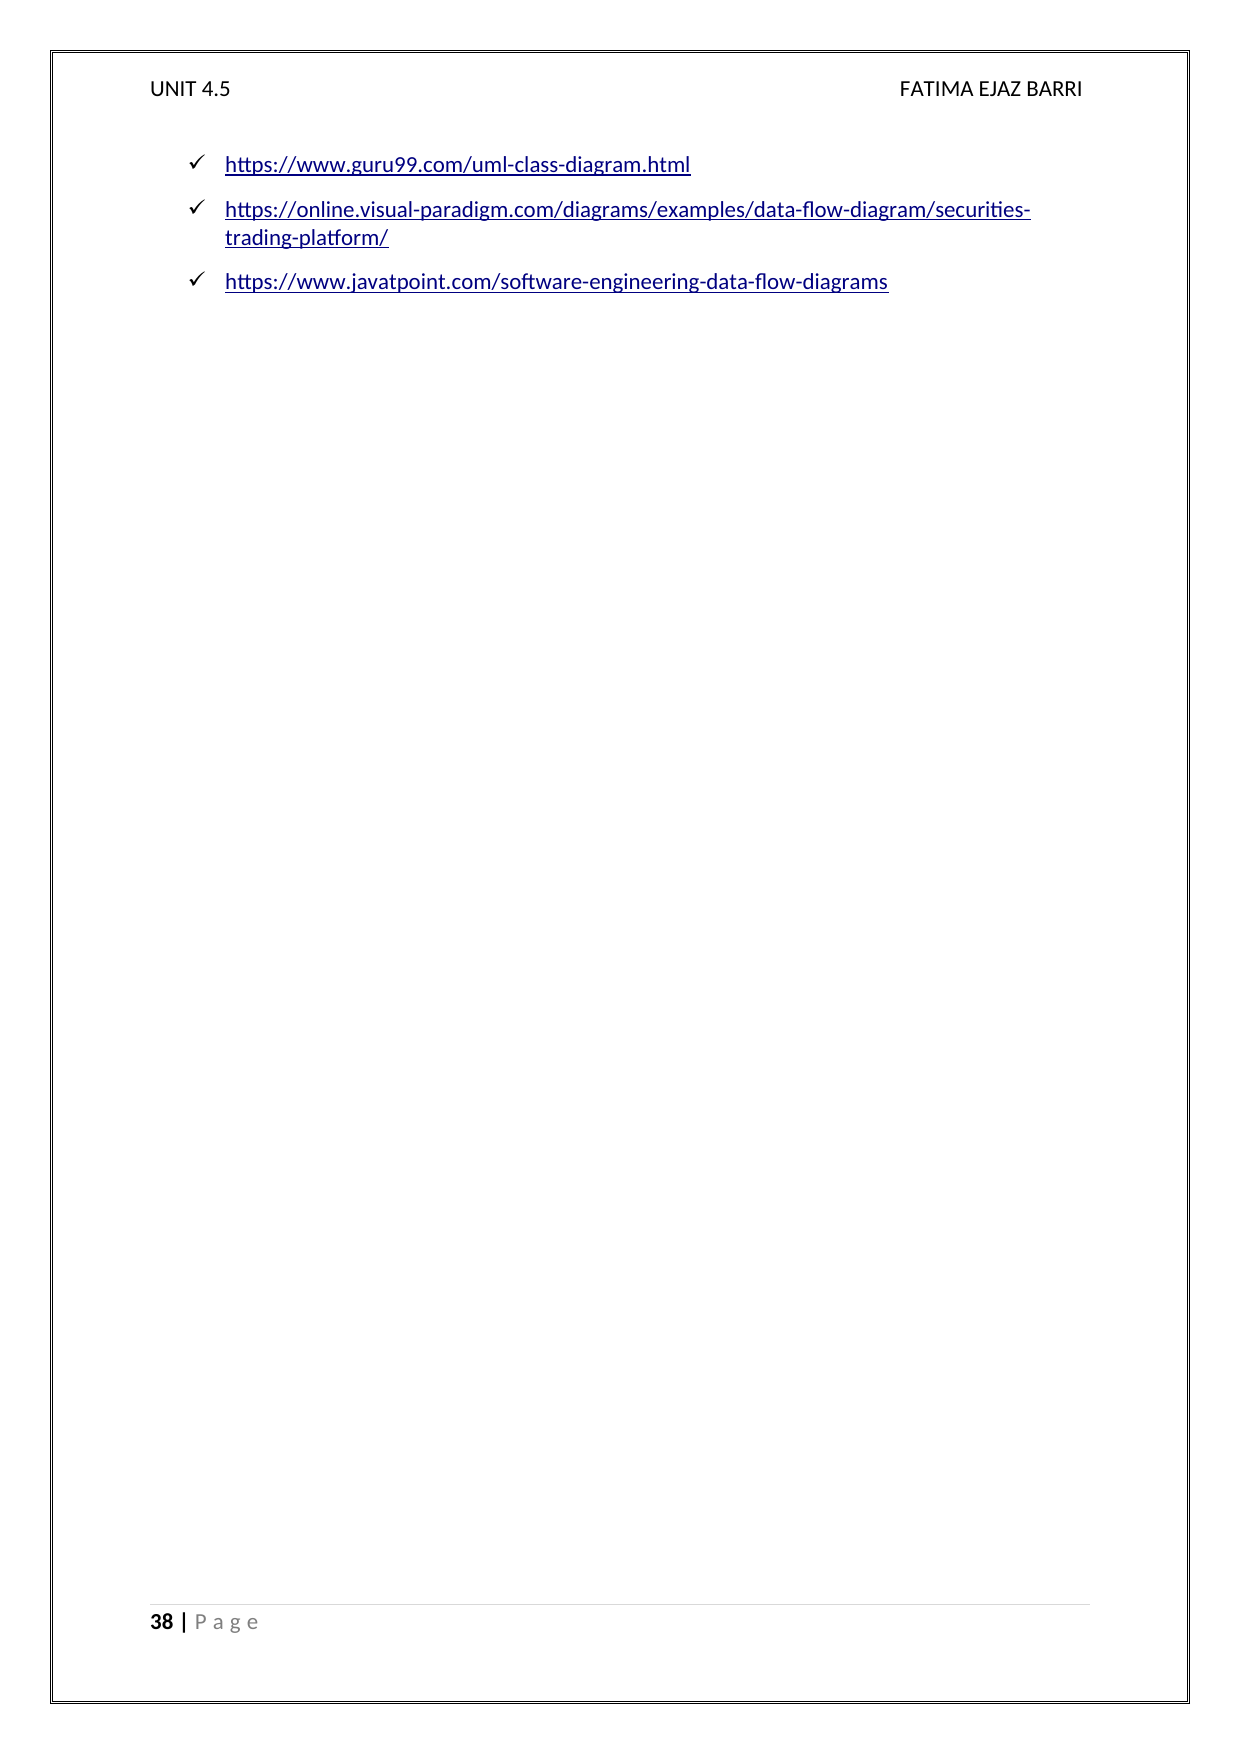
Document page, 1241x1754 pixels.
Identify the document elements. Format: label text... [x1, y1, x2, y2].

list https://www.guru99.com/uml-class-diagram.html [187, 150, 1090, 178]
list https://www.javatpoint.com/software-engineering-data-flow-diagrams [187, 267, 1090, 295]
list https://online.visual-paradigm.com/diagrams/examples/data-flow-diagram/securities-trading-platform/ [187, 195, 1090, 251]
